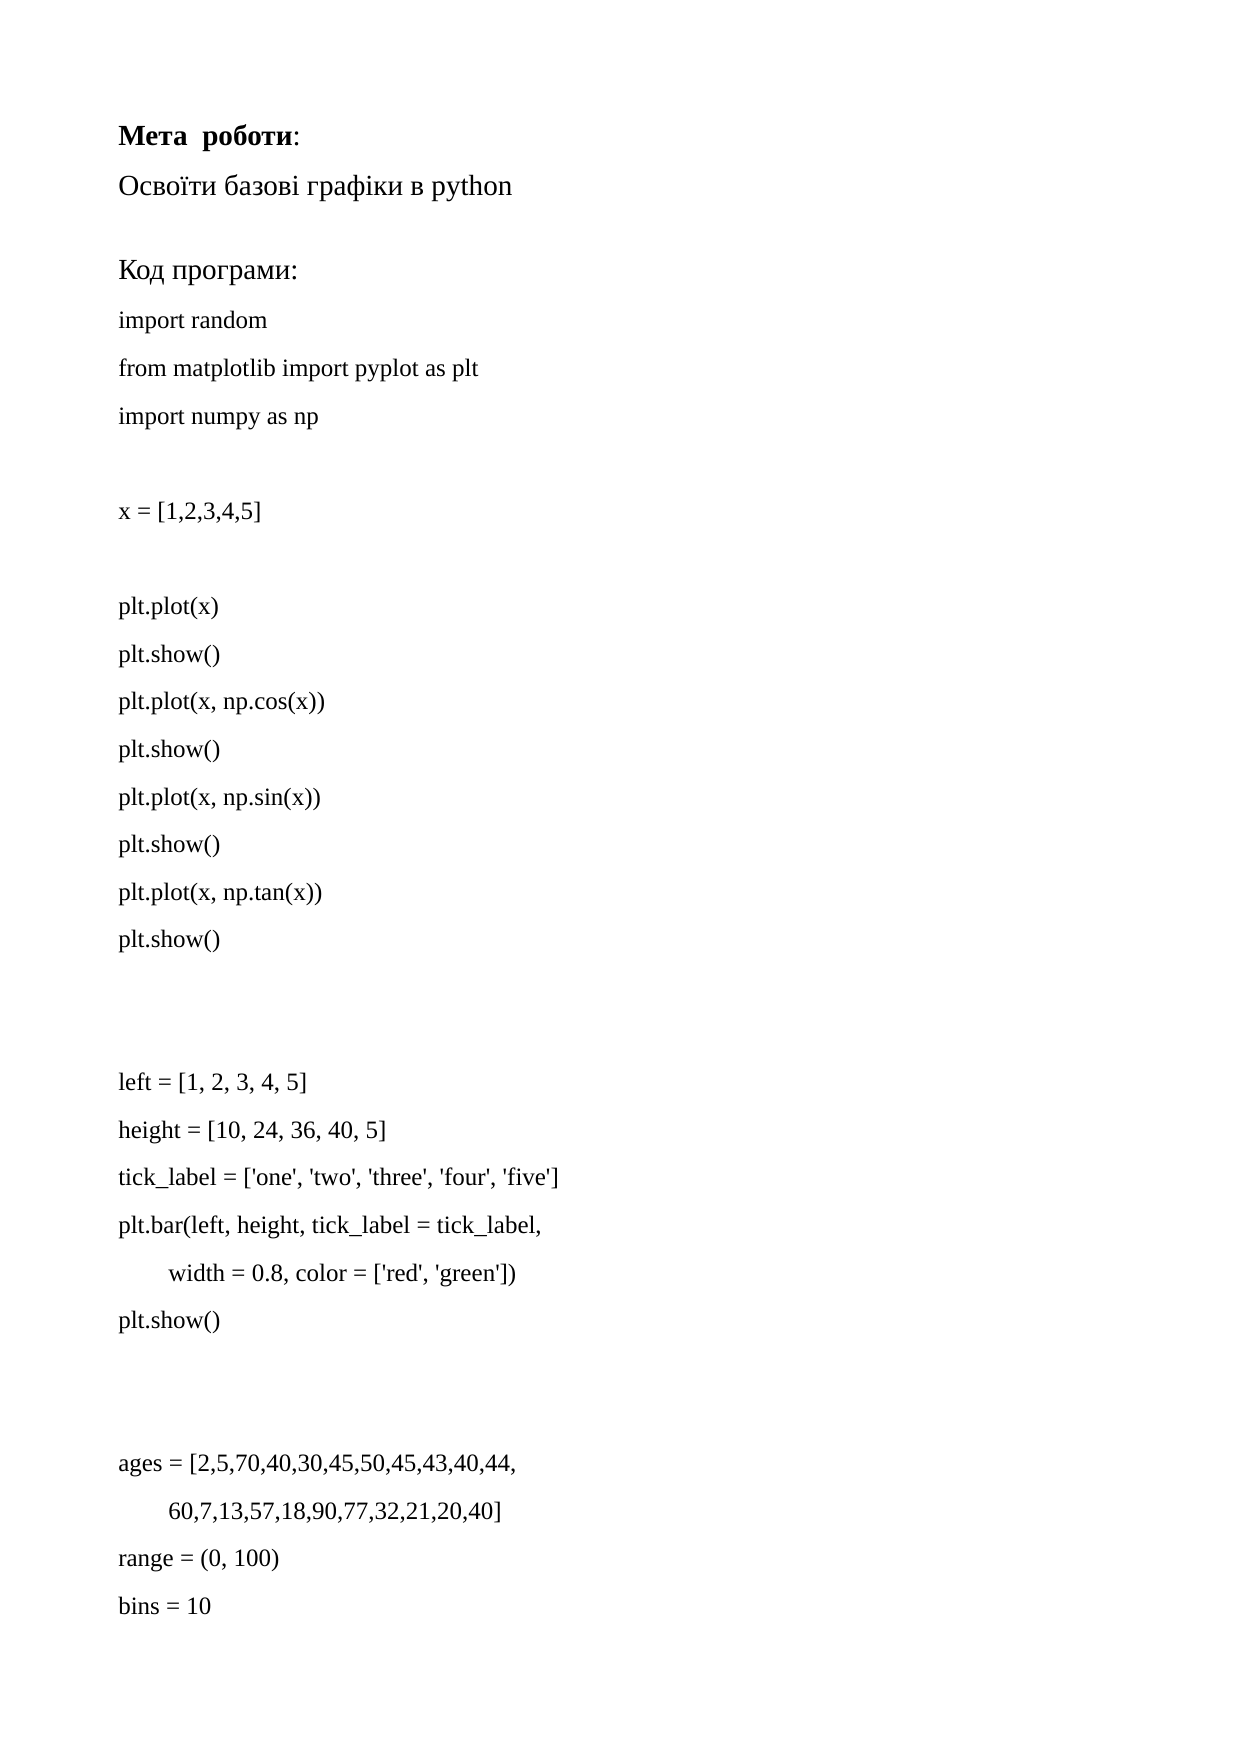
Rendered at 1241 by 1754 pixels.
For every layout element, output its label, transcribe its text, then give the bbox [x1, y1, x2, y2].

text plt.show() [118, 1305, 1122, 1334]
text plt.show() [118, 924, 1122, 953]
text bins = 10 [118, 1591, 1122, 1620]
text plt.plot(x, np.tan(x)) [118, 877, 1122, 906]
text range = (0, 100) [118, 1543, 1122, 1572]
text height = [10, 24, 36, 40, 5] [118, 1115, 1122, 1144]
text 60,7,13,57,18,90,77,32,21,20,40] [118, 1496, 1122, 1524]
text from matplotlib import pyplot as plt [118, 353, 1122, 382]
text plt.show() [118, 734, 1122, 763]
text import numpy as np [118, 401, 1122, 429]
text Мета роботи: [118, 118, 1122, 152]
text plt.bar(left, height, tick_label = tick_label, [118, 1210, 1122, 1239]
text left = [1, 2, 3, 4, 5] [118, 1067, 1122, 1096]
text tick_label = ['one', 'two', 'three', 'four', 'five'] [118, 1162, 1122, 1191]
text import random [118, 306, 1122, 334]
text Код програми: [118, 219, 1122, 286]
text x = [1,2,3,4,5] [118, 496, 1122, 525]
text ages = [2,5,70,40,30,45,50,45,43,40,44, [118, 1448, 1122, 1477]
text plt.plot(x) [118, 591, 1122, 620]
text plt.show() [118, 639, 1122, 668]
text Освоїти базові графіки в python [118, 168, 1122, 202]
text width = 0.8, color = ['red', 'green']) [118, 1258, 1122, 1286]
text plt.plot(x, np.sin(x)) [118, 782, 1122, 810]
text plt.show() [118, 829, 1122, 858]
text plt.plot(x, np.cos(x)) [118, 686, 1122, 715]
